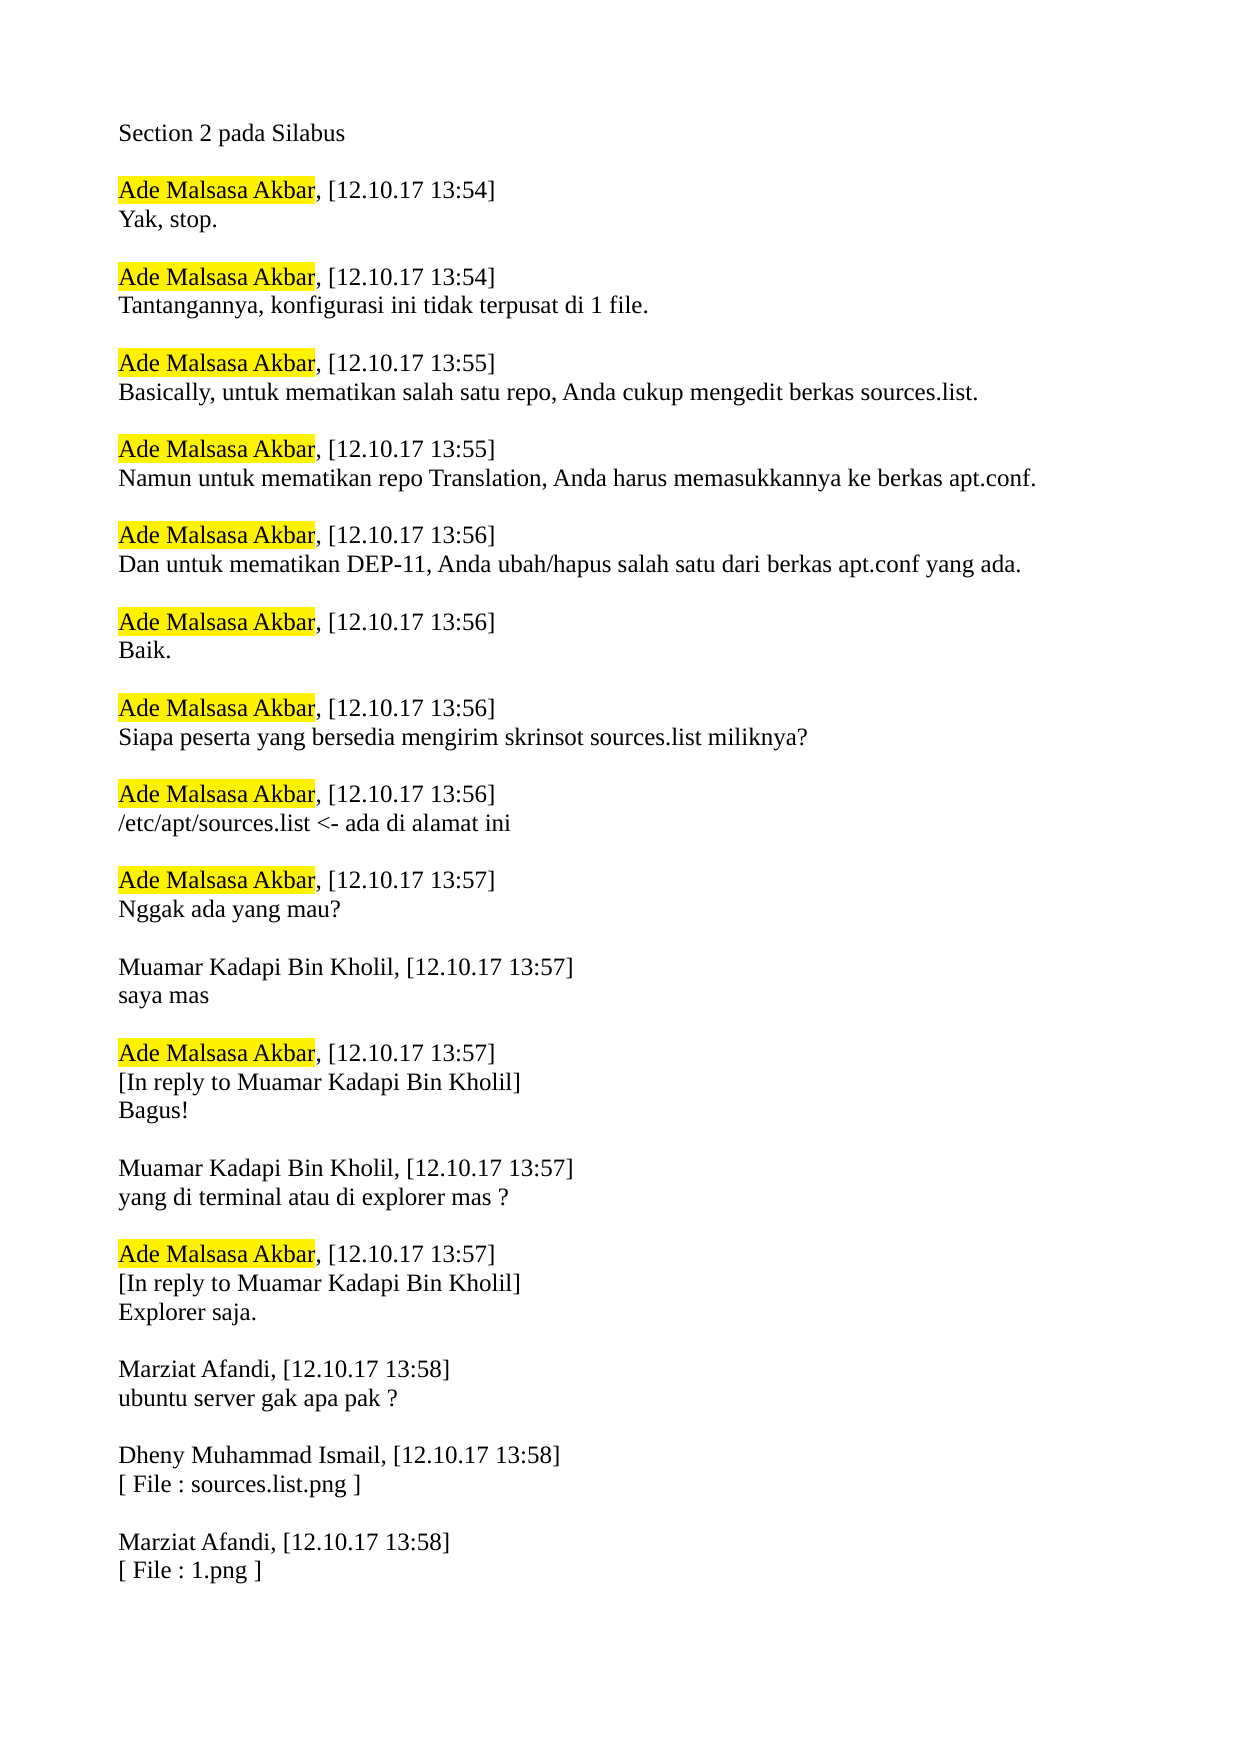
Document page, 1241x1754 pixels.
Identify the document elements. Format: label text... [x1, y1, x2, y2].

text Marziat Afandi, [12.10.17 13:58] [118, 1354, 1122, 1383]
text Ade Malsasa Akbar, [12.10.17 13:56] [118, 521, 1122, 549]
text [ File : 1.png ] [118, 1556, 1122, 1584]
text Siapa peserta yang bersedia mengirim skrinsot sources.list miliknya? [118, 722, 1122, 751]
text Ade Malsasa Akbar, [12.10.17 13:57] [118, 1038, 1122, 1067]
text ubuntu server gak apa pak ? [118, 1383, 1122, 1412]
text Marziat Afandi, [12.10.17 13:58] [118, 1527, 1122, 1556]
text Tantangannya, konfigurasi ini tidak terpusat di 1 file. [118, 291, 1122, 319]
text Ade Malsasa Akbar, [12.10.17 13:54] [118, 262, 1122, 291]
text Dheny Muhammad Ismail, [12.10.17 13:58] [118, 1441, 1122, 1469]
text Ade Malsasa Akbar, [12.10.17 13:57] [118, 866, 1122, 894]
text [In reply to Muamar Kadapi Bin Kholil] [118, 1268, 1122, 1297]
text Ade Malsasa Akbar, [12.10.17 13:56] [118, 779, 1122, 808]
text yang di terminal atau di explorer mas ? [118, 1182, 1122, 1211]
text Nggak ada yang mau? [118, 894, 1122, 923]
text Ade Malsasa Akbar, [12.10.17 13:54] [118, 176, 1122, 204]
text Explorer saja. [118, 1297, 1122, 1326]
text /etc/apt/sources.list <- ada di alamat ini [118, 808, 1122, 837]
text Ade Malsasa Akbar, [12.10.17 13:56] [118, 693, 1122, 722]
text [In reply to Muamar Kadapi Bin Kholil] [118, 1067, 1122, 1096]
text Basically, untuk mematikan salah satu repo, Anda cukup mengedit berkas sources.list. [118, 377, 1122, 406]
text Dan untuk mematikan DEP-11, Anda ubah/hapus salah satu dari berkas apt.conf yang ada. [118, 549, 1122, 578]
text saya mas [118, 981, 1122, 1009]
text Bagus! [118, 1096, 1122, 1124]
text Ade Malsasa Akbar, [12.10.17 13:56] [118, 607, 1122, 636]
text Namun untuk mematikan repo Translation, Anda harus memasukkannya ke berkas apt.conf. [118, 463, 1122, 492]
text [ File : sources.list.png ] [118, 1469, 1122, 1498]
text Ade Malsasa Akbar, [12.10.17 13:57] [118, 1239, 1122, 1268]
text Muamar Kadapi Bin Kholil, [12.10.17 13:57] [118, 952, 1122, 981]
text Muamar Kadapi Bin Kholil, [12.10.17 13:57] [118, 1153, 1122, 1182]
text Baik. [118, 636, 1122, 664]
text Ade Malsasa Akbar, [12.10.17 13:55] [118, 348, 1122, 377]
text Yak, stop. [118, 204, 1122, 233]
text Section 2 pada Silabus [118, 118, 1122, 147]
text Ade Malsasa Akbar, [12.10.17 13:55] [118, 434, 1122, 463]
